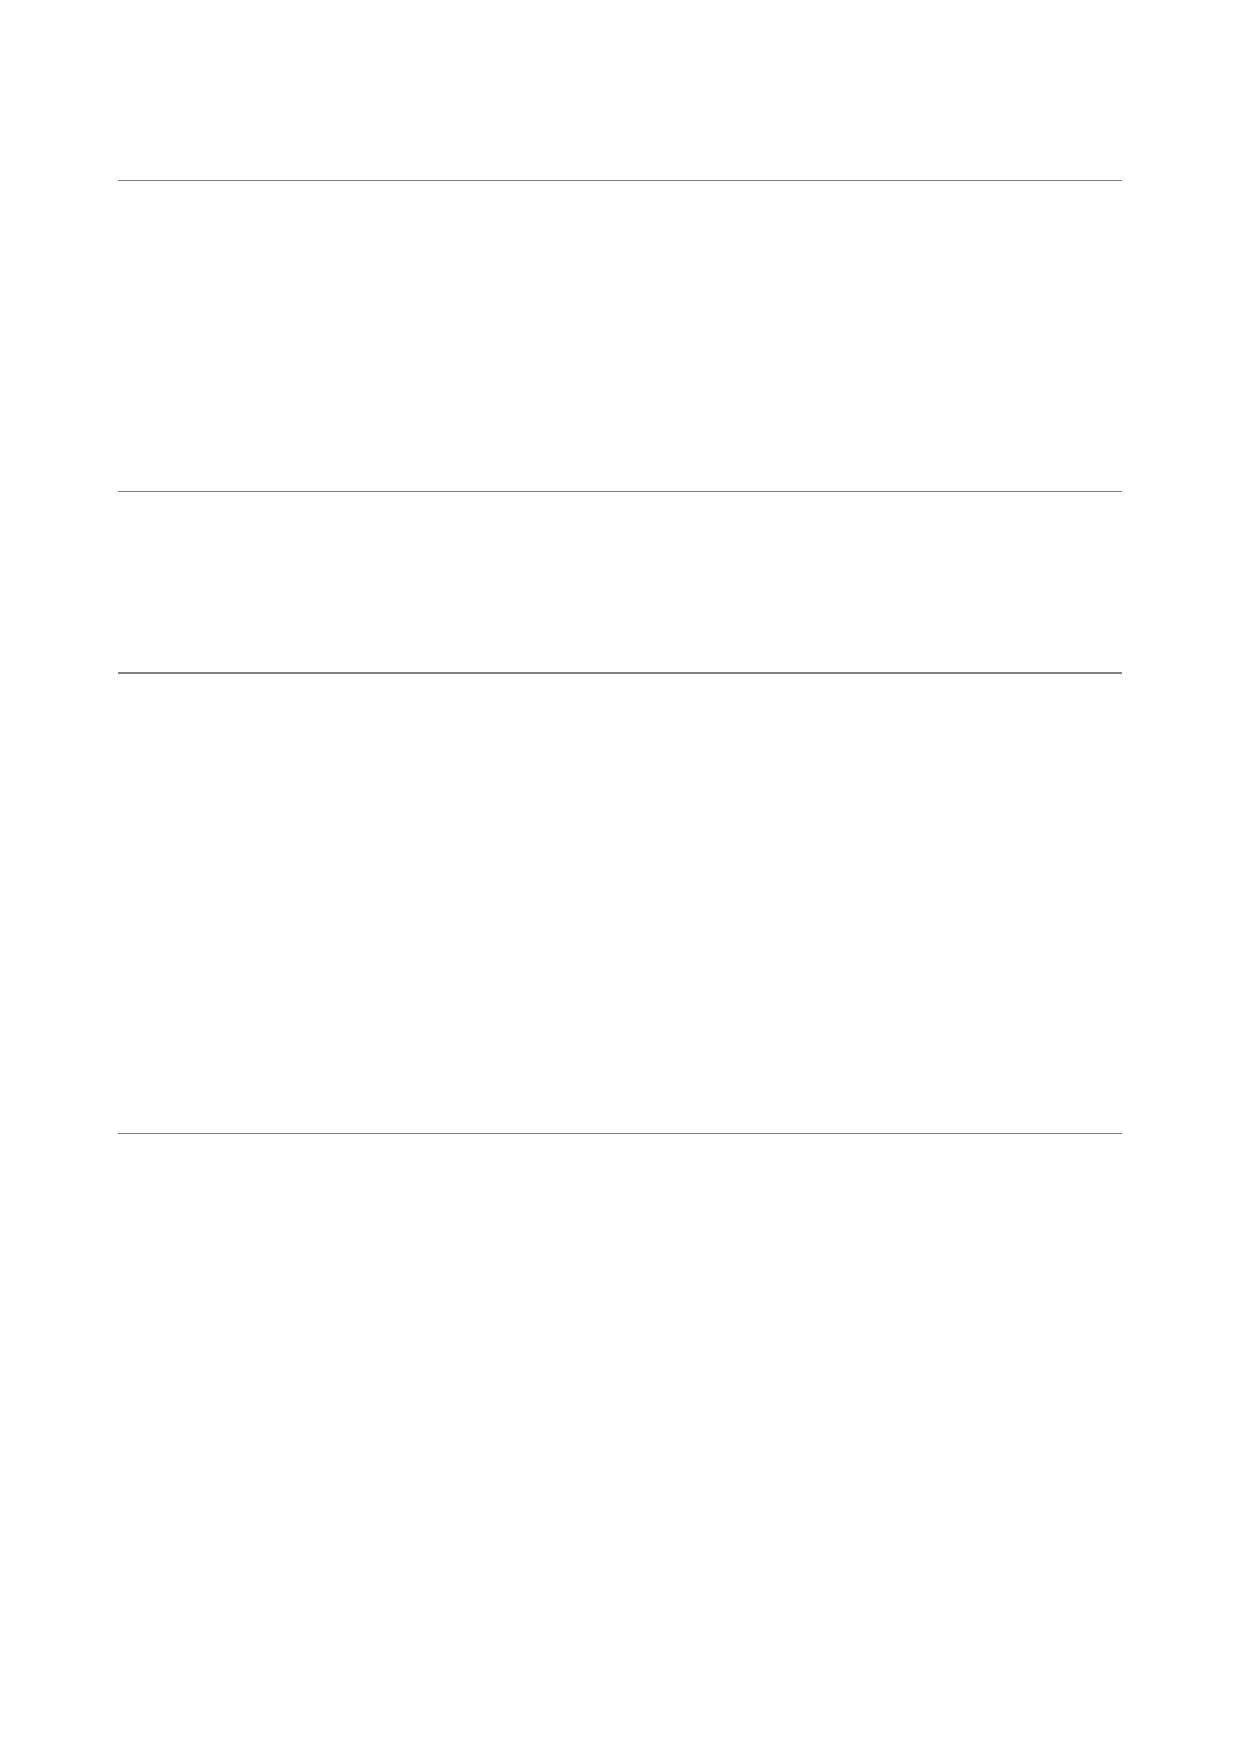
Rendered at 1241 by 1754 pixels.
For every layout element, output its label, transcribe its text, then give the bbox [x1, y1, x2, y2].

subtitle Главная идея (сразу) [118, 947, 1122, 990]
subtitle Аналогия [118, 231, 1122, 274]
text } [118, 1407, 1122, 1431]
text // сюда попадут ОБЕ [118, 1384, 1122, 1407]
subtitle Мини-итог [118, 723, 1122, 766]
text } catch (e) { [118, 1360, 1122, 1384]
text JSON.parse(json); // ошибка данных [118, 1313, 1122, 1336]
list обрабатывать всё в одном месте [162, 118, 1122, 147]
text } [118, 1555, 1122, 1579]
list не важно, кто нажал тревожную кнопку [162, 334, 1122, 363]
text alert("JSON Error"); [118, 1532, 1122, 1555]
text Если просто писать: [118, 1461, 1122, 1489]
list свои ошибки → throw [162, 826, 1122, 857]
text Представь охранника: [118, 286, 1122, 315]
text catch не различает, какая ошибка произошла: [118, 1239, 1122, 1270]
text 👉 catch ловит ВСЕ ошибки, но ОБРАБАТЫВАТЬ должен только те, которые он понимает. Остальные — «пробрасывать» дальше. [118, 1003, 1122, 1099]
list охранник реагирует [162, 429, 1122, 458]
text catch (e) { [118, 1508, 1122, 1532]
text blabla(); // ошибка программиста [118, 1336, 1122, 1360]
text try { [118, 1289, 1122, 1313]
subtitle Одна фраза для запоминания [118, 542, 1122, 585]
subtitle Почему возникает проблема [118, 1183, 1122, 1227]
list catch → ловит и те, и другие [162, 876, 1122, 907]
list важно, что тревога была [162, 382, 1122, 410]
list встроенные ошибки → JS [162, 779, 1122, 807]
text catch ловит любую ошибку, независимо от того, кто её выбросил [177, 598, 1063, 628]
